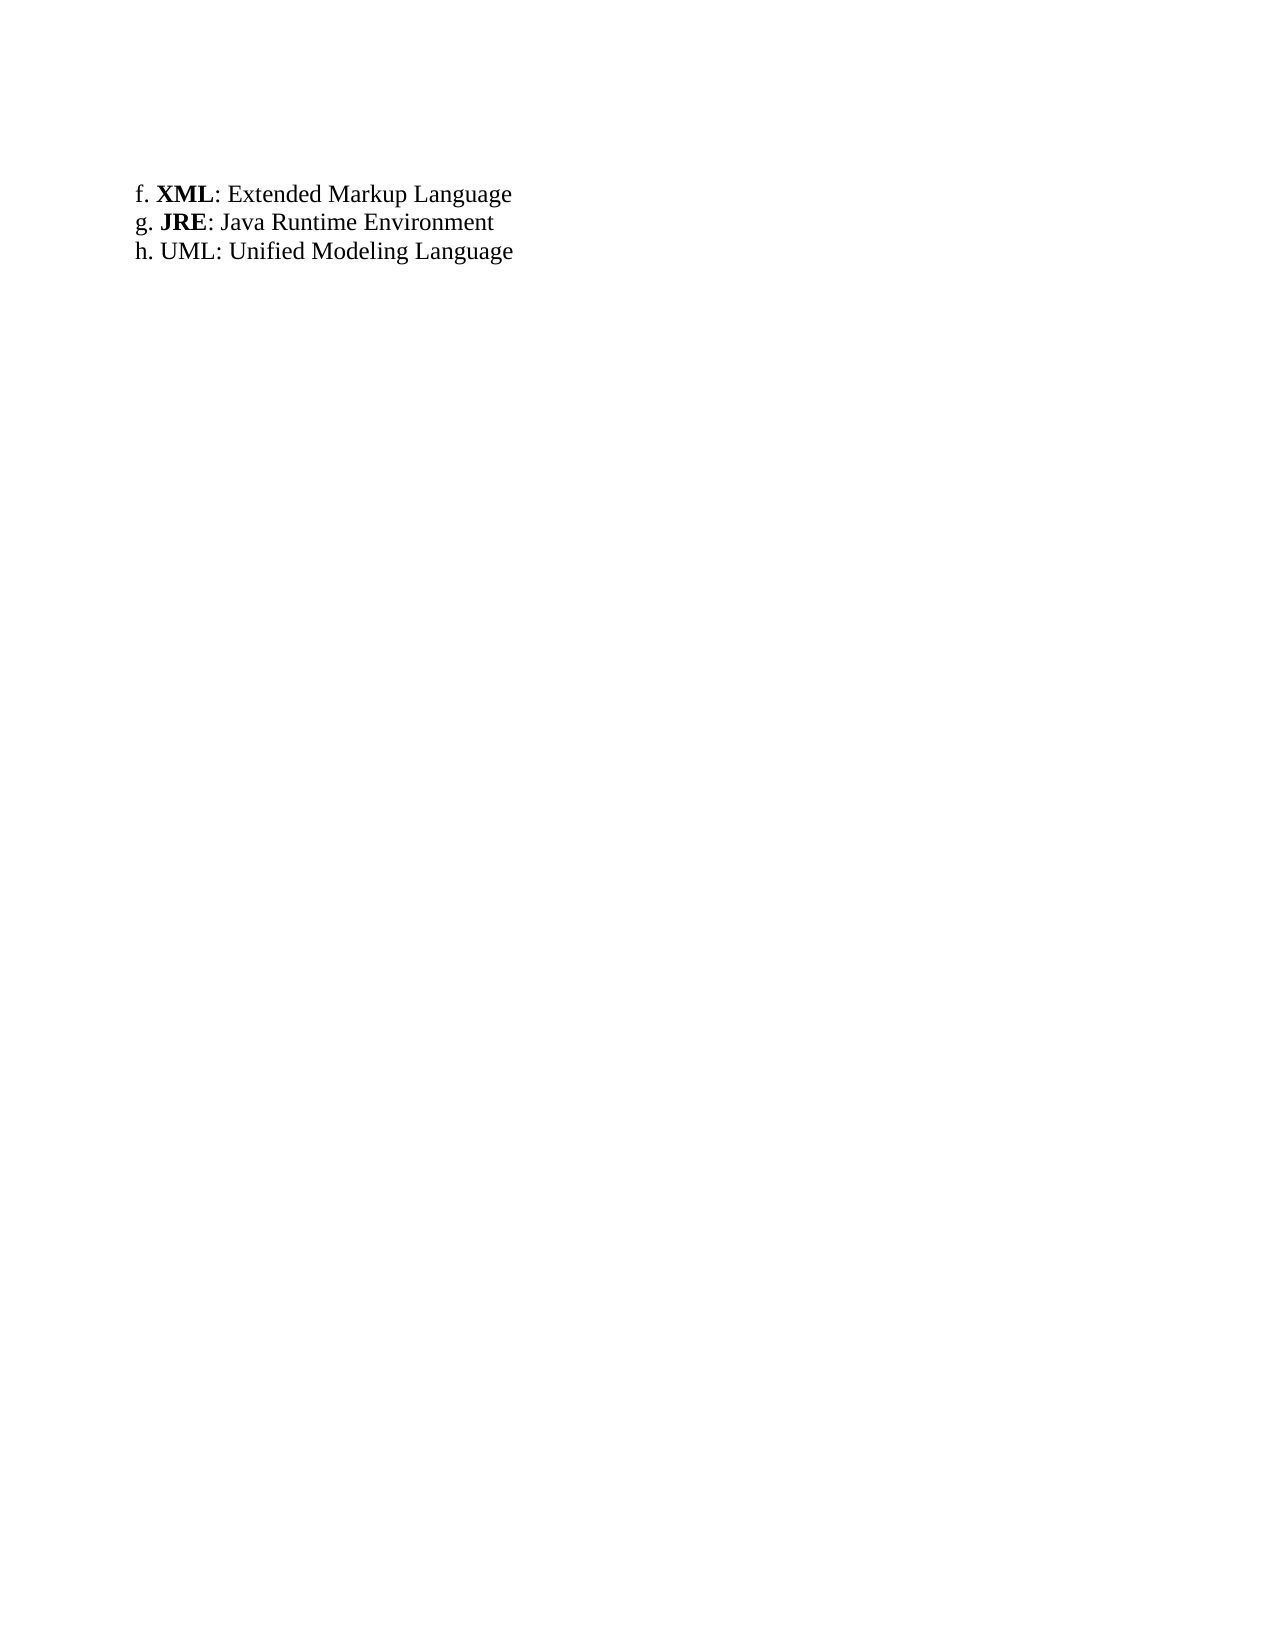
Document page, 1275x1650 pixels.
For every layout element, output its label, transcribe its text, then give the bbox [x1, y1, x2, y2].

text h. UML: Unified Modeling Language [135, 236, 1140, 265]
text g. JRE: Java Runtime Environment [135, 207, 1140, 236]
text f. XML: Extended Markup Language [135, 179, 1140, 207]
